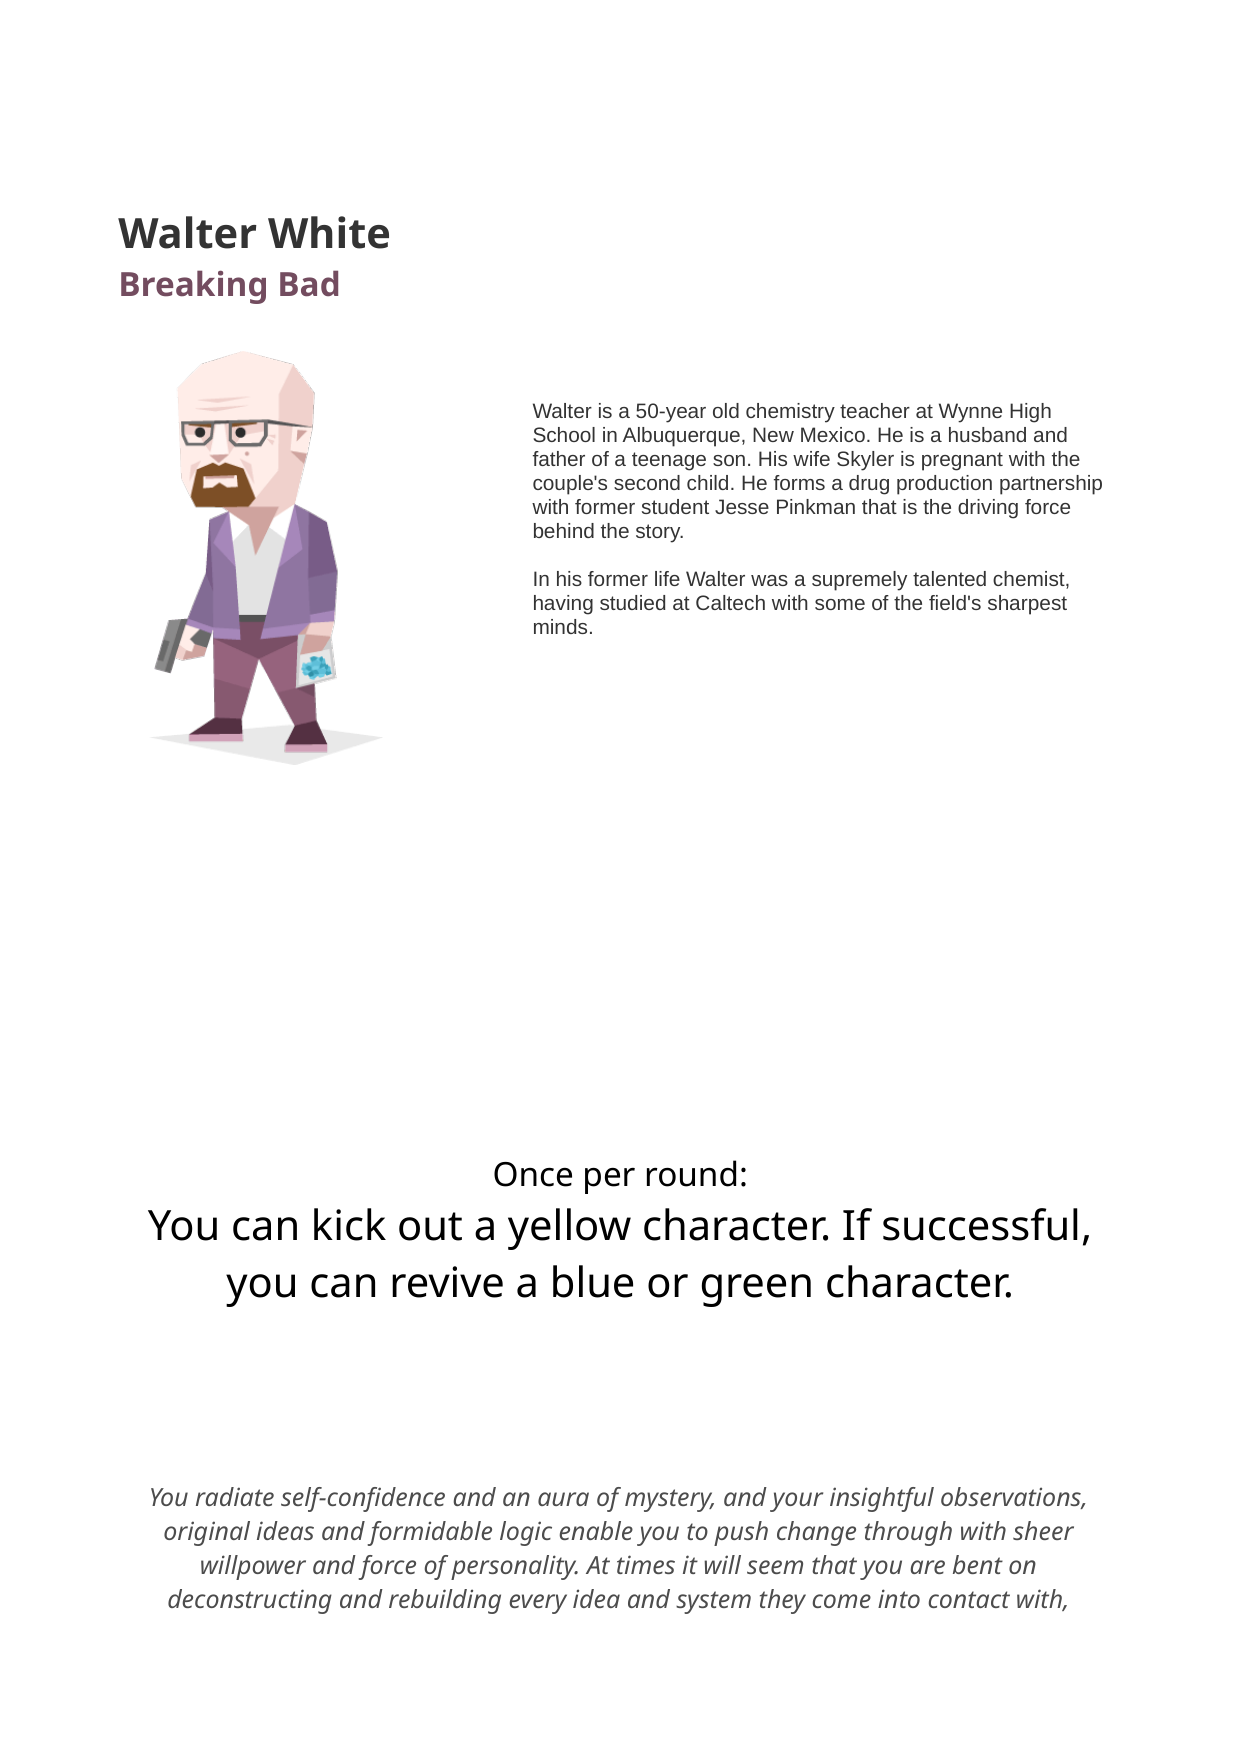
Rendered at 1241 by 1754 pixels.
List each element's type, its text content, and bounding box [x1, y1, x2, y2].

text Breaking Bad [118, 260, 1122, 306]
text Once per round: You can kick out a yellow character. If successful, you can revive a blue or green character. [118, 1150, 1122, 1309]
text In his former life Walter was a supremely talented chemist, having studied at Caltech with some of the field's sharpest minds. [473, 567, 1122, 667]
text Walter is a 50-year old chemistry teacher at Wynne High School in Albuquerque, New Mexico. He is a husband and father of a teenage son. His wife Skyler is pregnant with the couple's second child. He forms a drug production partnership with former student Jesse Pinkman that is the driving force behind the story. [473, 399, 1122, 543]
text Walter White [118, 204, 1122, 260]
picture [59, 351, 473, 765]
text You radiate self-confidence and an aura of mystery, and your insightful observations, original ideas and formidable logic enable you to push change through with sheer willpower and force of personality. At times it will seem that you are bent on deconstructing and rebuilding every idea and system they come into contact with, [118, 1480, 1122, 1616]
